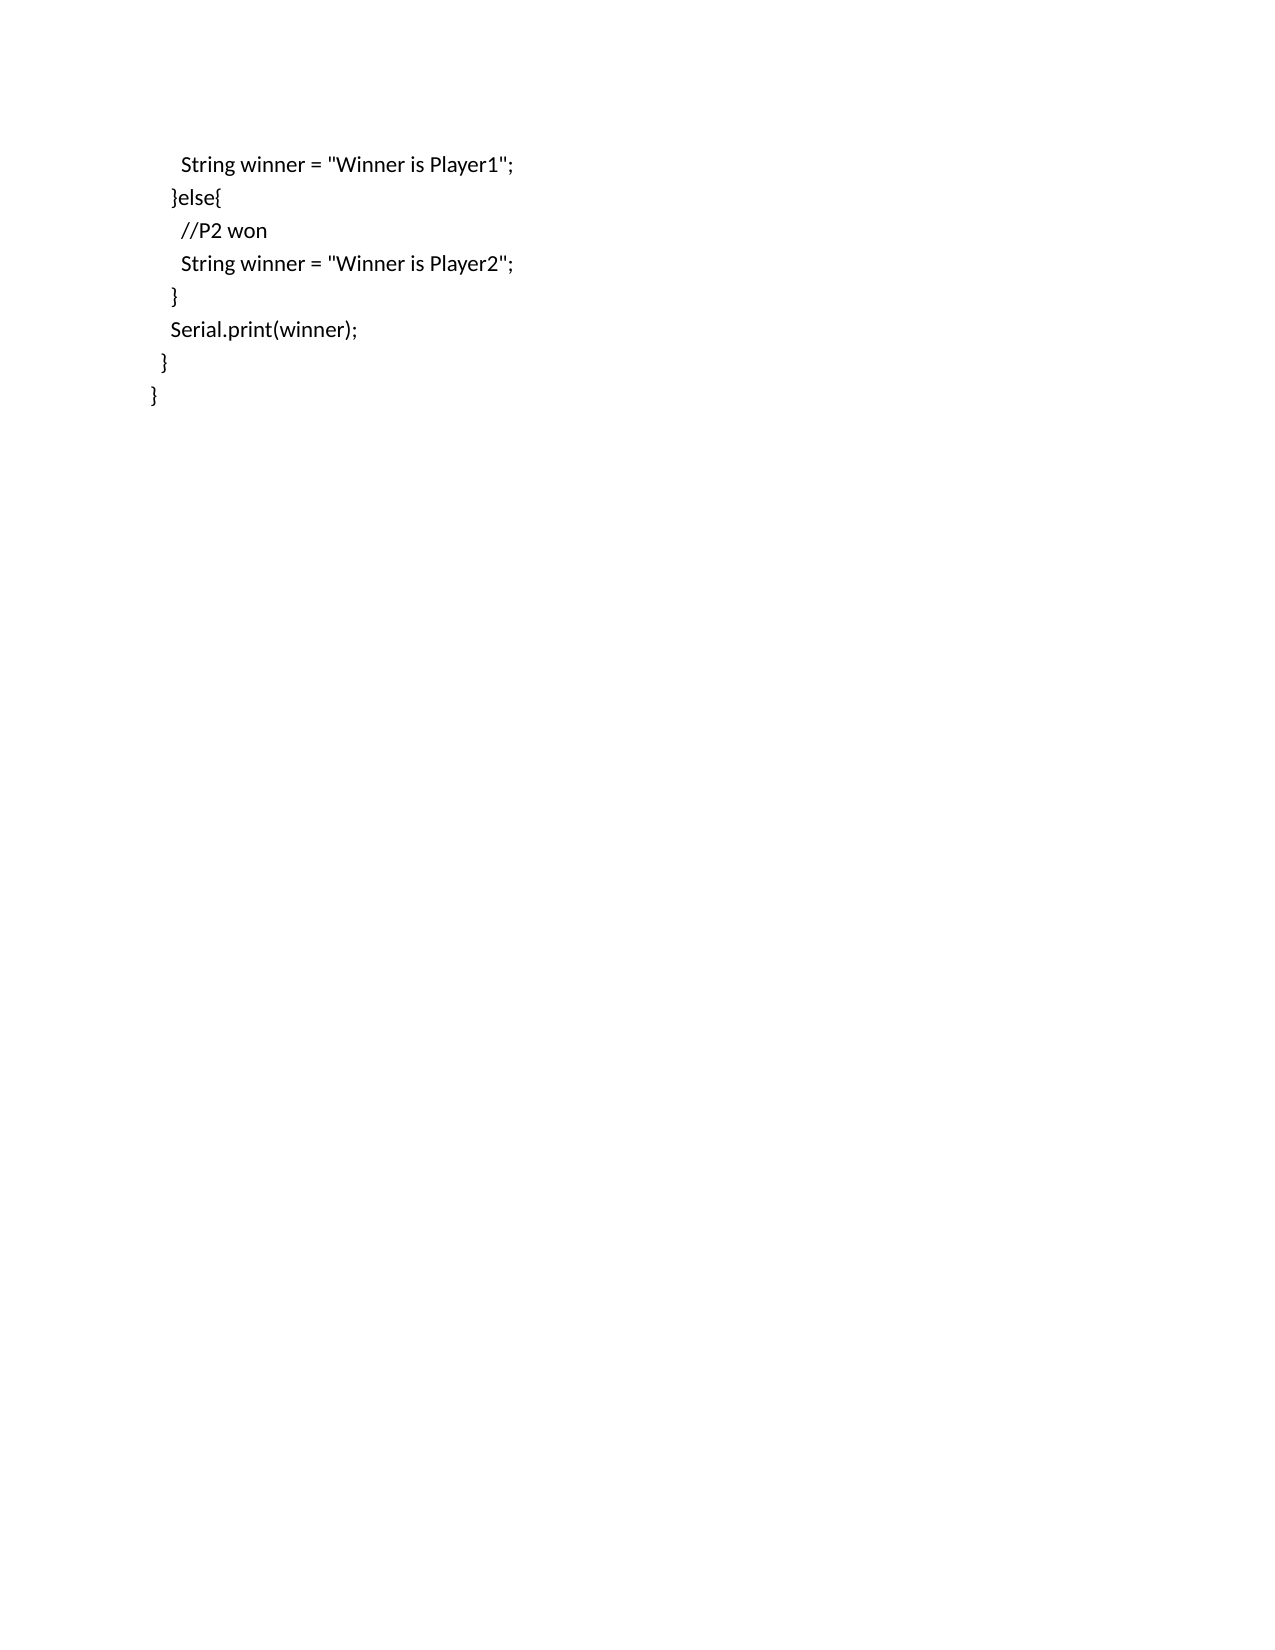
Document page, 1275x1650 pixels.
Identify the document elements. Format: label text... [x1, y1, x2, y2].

text Serial.print(winner); [150, 314, 1125, 343]
text } [150, 347, 1125, 376]
text String winner = "Winner is Player2"; [150, 249, 1125, 277]
text } [150, 282, 1125, 310]
text String winner = "Winner is Player1"; [150, 150, 1125, 179]
text }else{ [150, 183, 1125, 212]
text } [150, 380, 1125, 409]
text //P2 won [150, 216, 1125, 244]
